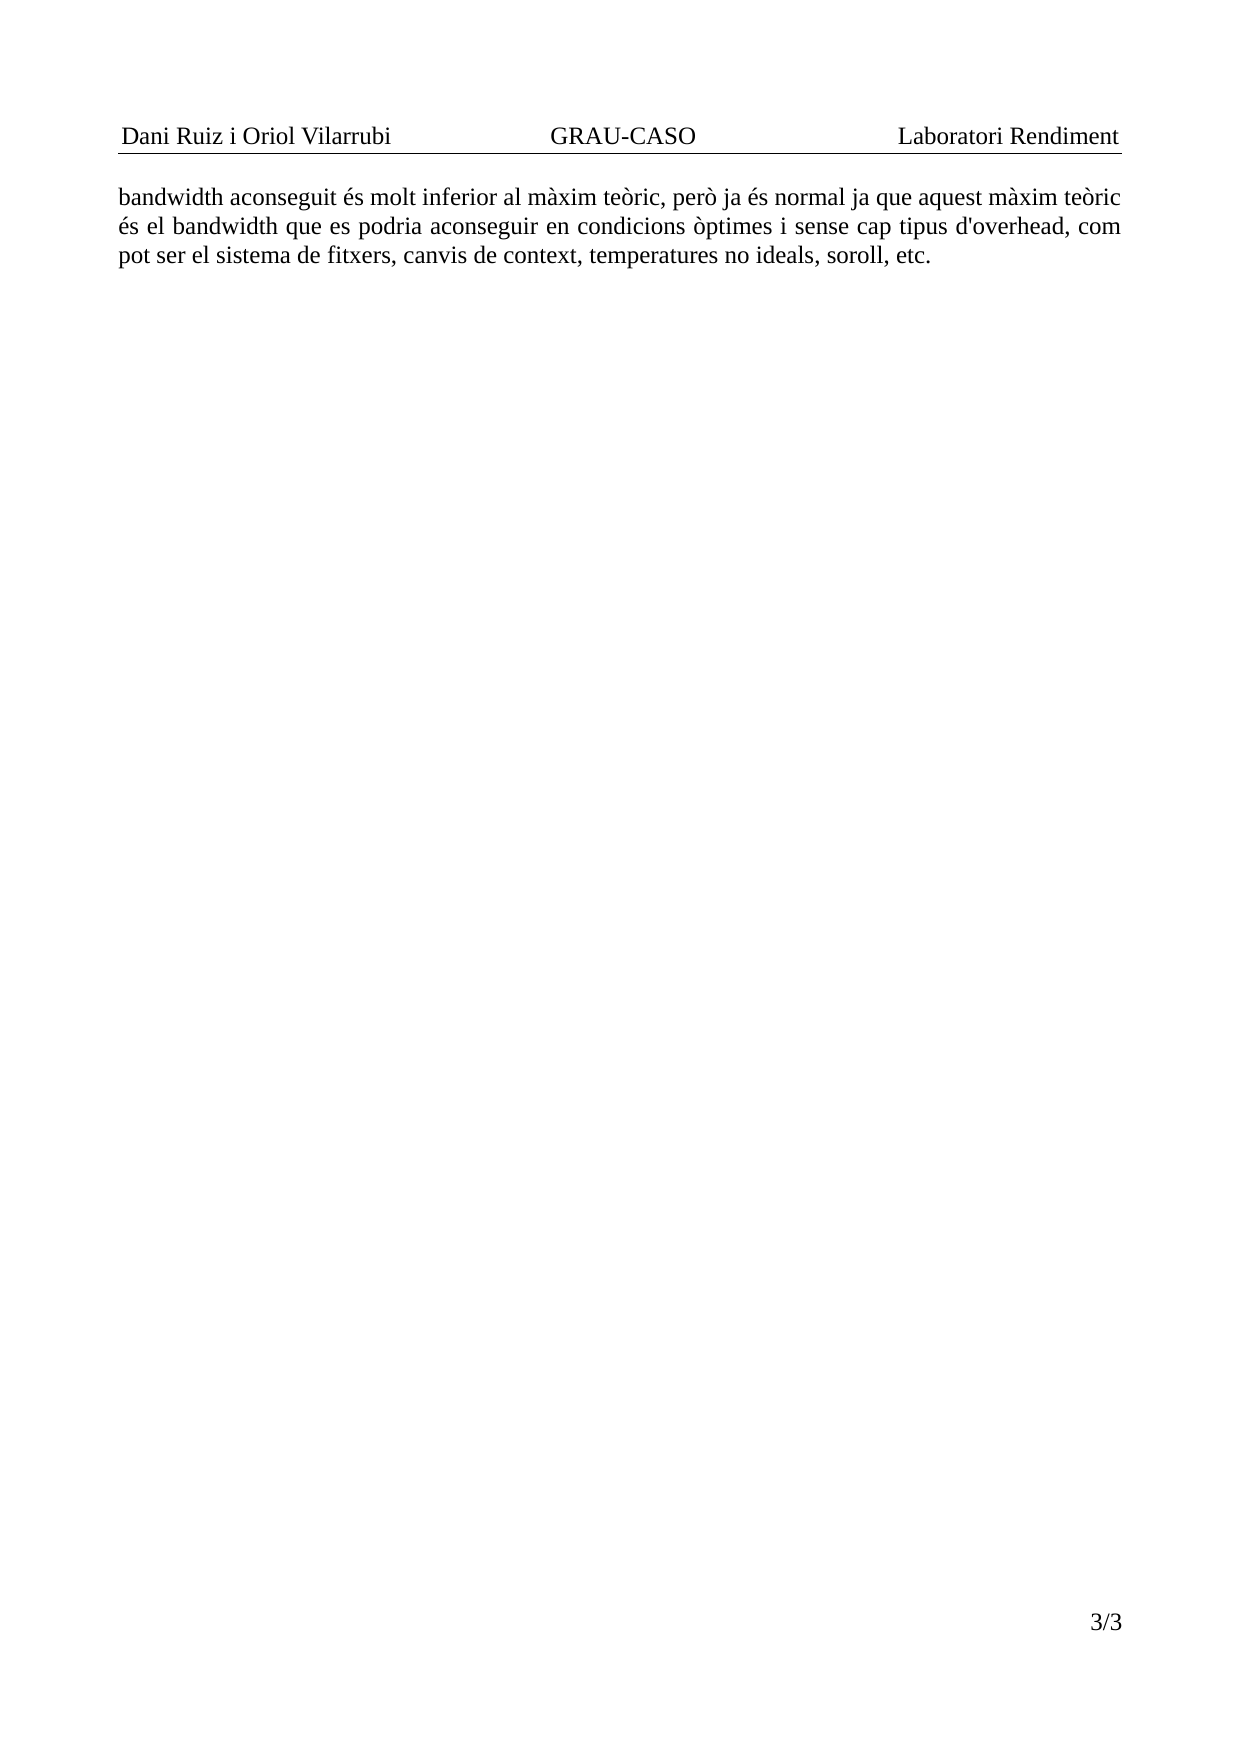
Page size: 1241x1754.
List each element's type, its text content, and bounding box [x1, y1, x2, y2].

text bandwidth aconseguit és molt inferior al màxim teòric, però ja és normal ja que aquest màxim teòric és el bandwidth que es podria aconseguir en condicions òptimes i sense cap tipus d'overhead, com pot ser el sistema de fitxers, canvis de context, temperatures no ideals, soroll, etc. [118, 182, 1122, 268]
